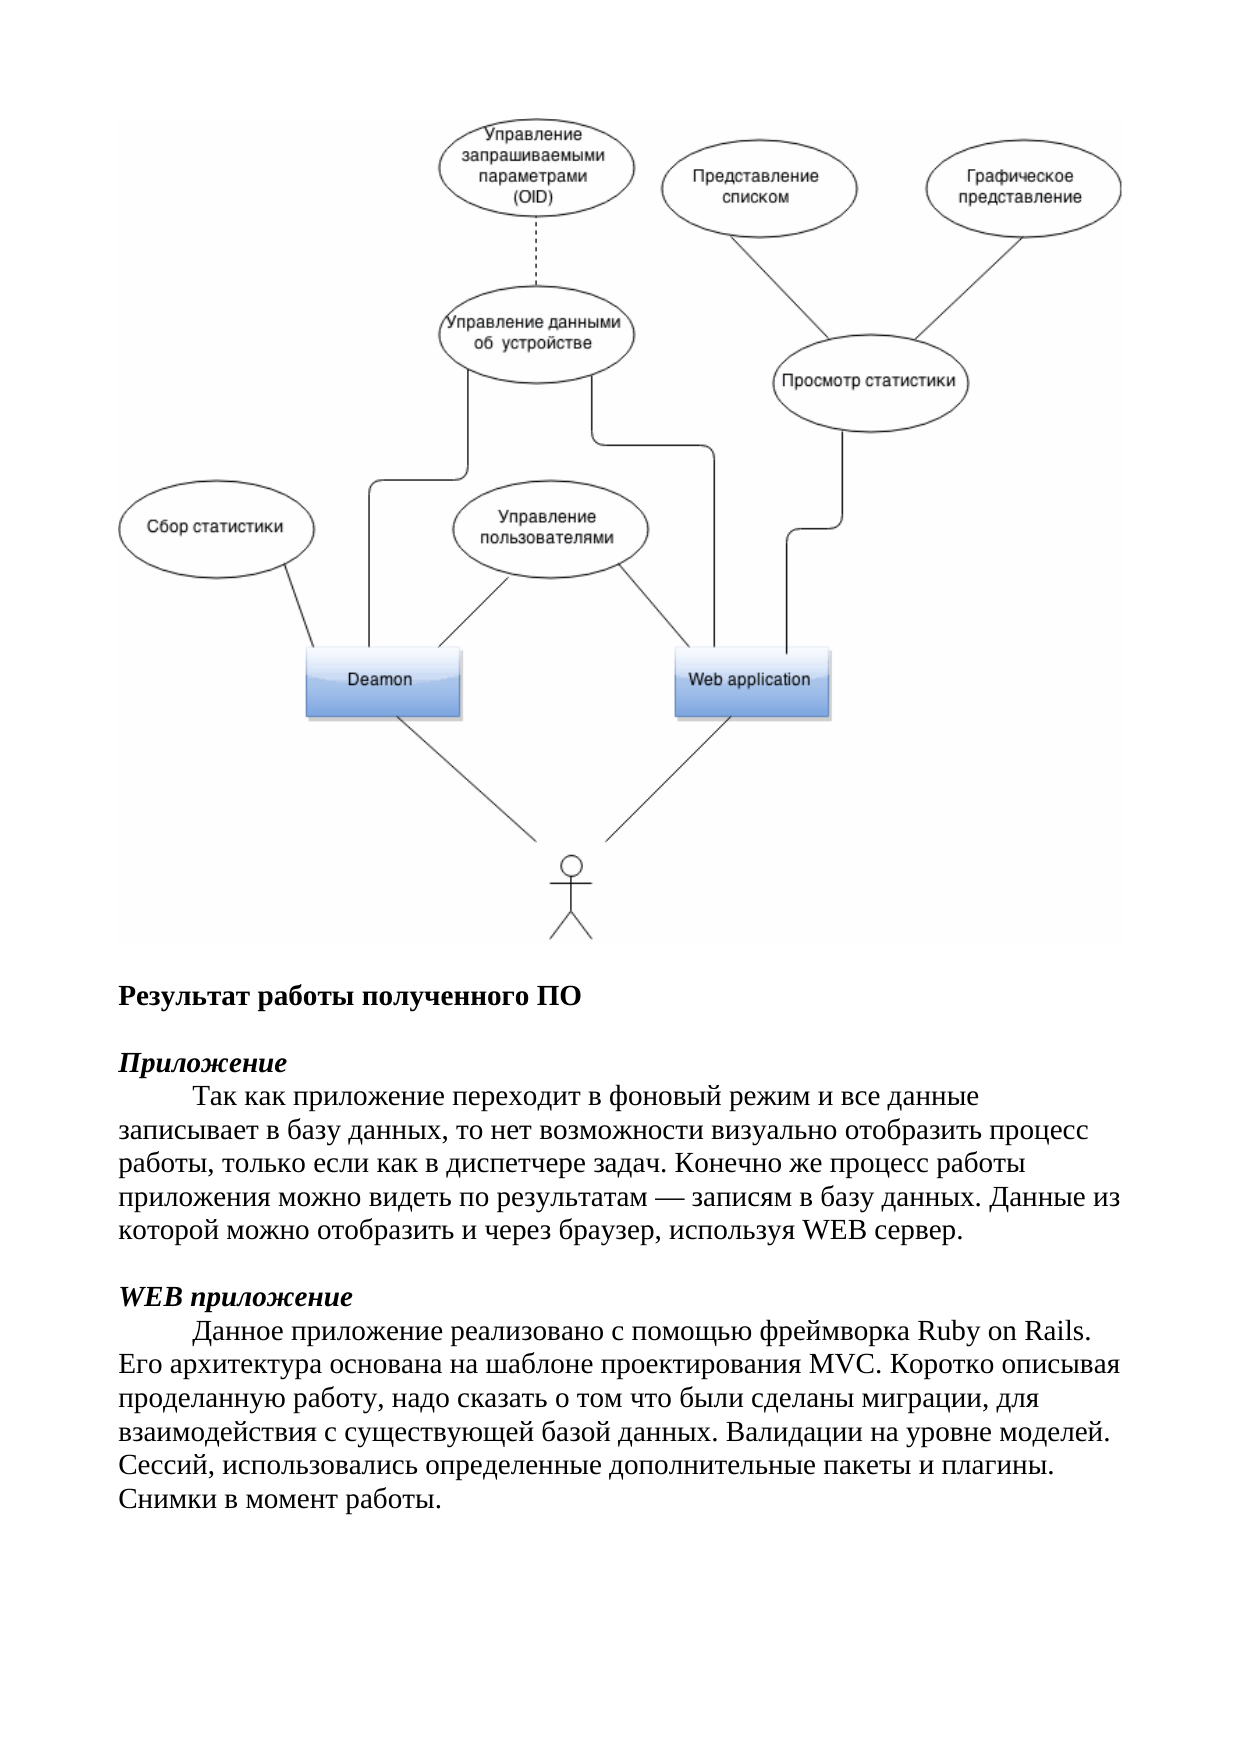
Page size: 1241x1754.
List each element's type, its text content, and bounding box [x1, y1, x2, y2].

text приложения можно видеть по результатам — записям в базу данных. Данные из [118, 1179, 1122, 1212]
text взаимодействия с существующей базой данных. Валидации на уровне моделей. [118, 1414, 1122, 1447]
text записывает в базу данных, то нет возможности визуально отобразить процесс [118, 1112, 1122, 1145]
text Сессий, использовались определенные дополнительные пакеты и плагины. [118, 1447, 1122, 1481]
text Данное приложение реализовано с помощью фреймворка Ruby on Rails. [118, 1313, 1122, 1347]
text которой можно отобразить и через браузер, используя WEB сервер. [118, 1212, 1122, 1246]
text работы, только если как в диспетчере задач. Конечно же процесс работы [118, 1145, 1122, 1179]
picture [118, 118, 1123, 944]
text Приложение [118, 1045, 1122, 1078]
text Снимки в момент работы. [118, 1481, 1122, 1514]
text Результат работы полученного ПО [118, 978, 1122, 1011]
text Так как приложение переходит в фоновый режим и все данные [118, 1078, 1122, 1112]
text Его архитектура основана на шаблоне проектирования MVC. Коротко описывая [118, 1347, 1122, 1380]
text WEB приложение [118, 1279, 1122, 1313]
text проделанную работу, надо сказать о том что были сделаны миграции, для [118, 1380, 1122, 1414]
